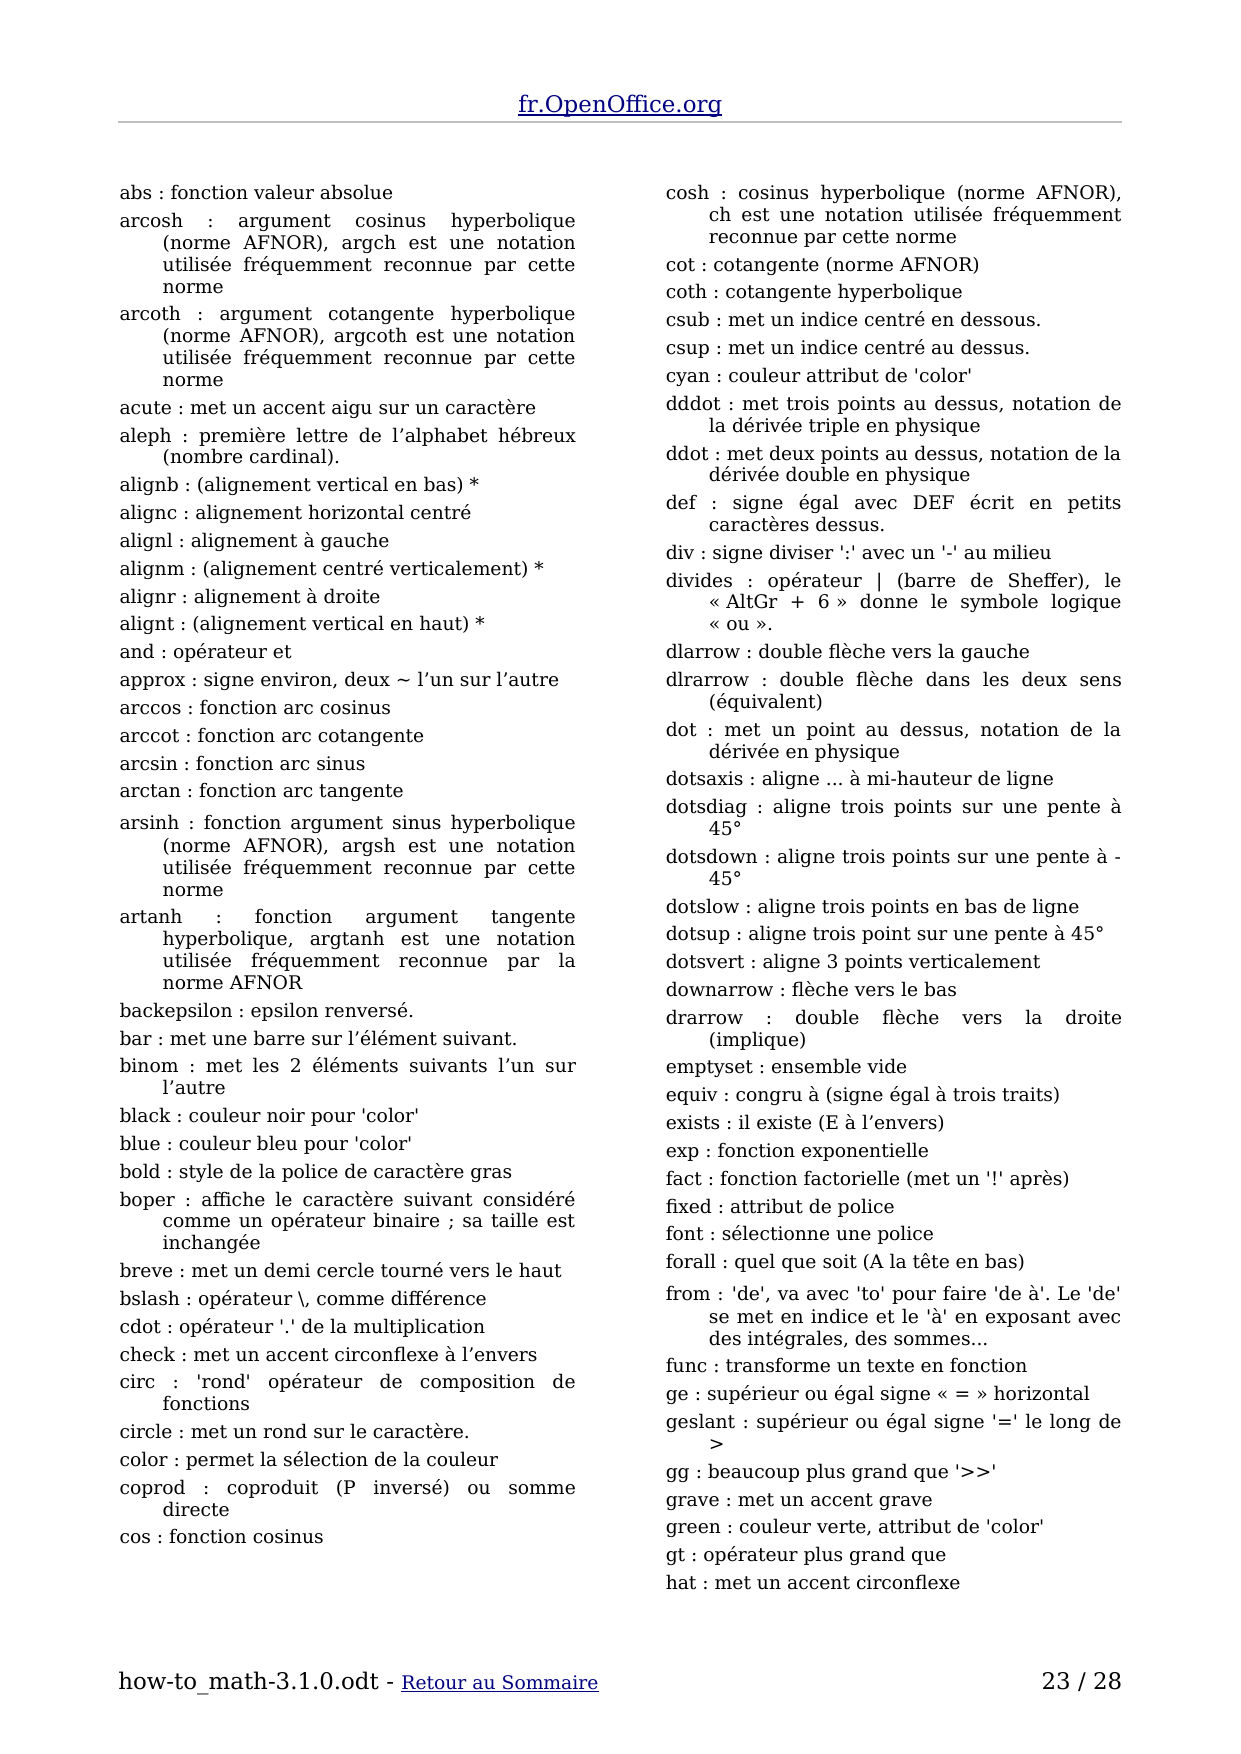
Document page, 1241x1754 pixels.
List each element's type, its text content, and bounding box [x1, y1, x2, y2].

list forall : quel que soit (A la tête en bas) [666, 1251, 1122, 1273]
list circ : 'rond' opérateur de composition de fonctions [119, 1371, 576, 1415]
list dot : met un point au dessus, notation de la dérivée en physique [666, 719, 1122, 762]
list exp : fonction exponentielle [666, 1140, 1122, 1162]
list approx : signe environ, deux ~ l’un sur l’autre [119, 669, 576, 691]
list color : permet la sélection de la couleur [119, 1449, 576, 1471]
list acute : met un accent aigu sur un caractère [119, 397, 576, 419]
list dddot : met trois points au dessus, notation de la dérivée triple en physique [666, 393, 1122, 437]
list backepsilon : epsilon renversé. [119, 1000, 576, 1022]
list dotslow : aligne trois points en bas de ligne [666, 896, 1122, 917]
list equiv : congru à (signe égal à trois traits) [666, 1084, 1122, 1106]
list geslant : supérieur ou égal signe '=' le long de > [666, 1411, 1122, 1455]
list breve : met un demi cercle tourné vers le haut [119, 1260, 576, 1282]
list ddot : met deux points au dessus, notation de la dérivée double en physique [666, 442, 1122, 486]
list cdot : opérateur '.' de la multiplication [119, 1316, 576, 1338]
list gg : beaucoup plus grand que '>>' [666, 1461, 1122, 1483]
list dlrarrow : double flèche dans les deux sens (équivalent) [666, 669, 1122, 713]
list drarrow : double flèche vers la droite (implique) [666, 1007, 1122, 1051]
list grave : met un accent grave [666, 1488, 1122, 1510]
list exists : il existe (E à l’envers) [666, 1112, 1122, 1134]
list arcosh : argument cosinus hyperbolique (norme AFNOR), argch est une notation utilisée fréquemment reconnue par cette norme [119, 210, 576, 297]
list dotsdiag : aligne trois points sur une pente à 45° [666, 796, 1122, 840]
list arcoth : argument cotangente hyperbolique (norme AFNOR), argcoth est une notation utilisée fréquemment reconnue par cette norme [119, 303, 576, 391]
list func : transforme un texte en fonction [666, 1355, 1122, 1377]
list abs : fonction valeur absolue [119, 182, 576, 204]
list csub : met un indice centré en dessous. [666, 309, 1122, 331]
list cos : fonction cosinus [119, 1526, 576, 1548]
list coth : cotangente hyperbolique [666, 282, 1122, 303]
list and : opérateur et [119, 641, 576, 663]
list arsinh : fonction argument sinus hyperbolique (norme AFNOR), argsh est une notation utilisée fréquemment reconnue par cette norme [119, 808, 576, 900]
list check : met un accent circonflexe à l’envers [119, 1343, 576, 1365]
list arccot : fonction arc cotangente [119, 725, 576, 747]
list dotsaxis : aligne ... à mi-hauteur de ligne [666, 768, 1122, 790]
list green : couleur verte, attribut de 'color' [666, 1516, 1122, 1538]
list csup : met un indice centré au dessus. [666, 337, 1122, 359]
list div : signe diviser ':' avec un '-' au milieu [666, 542, 1122, 564]
list bslash : opérateur \, comme différence [119, 1288, 576, 1310]
list fixed : attribut de police [666, 1196, 1122, 1217]
list artanh : fonction argument tangente hyperbolique, argtanh est une notation utilisée fréquemment reconnue par la norme AFNOR [119, 906, 576, 994]
list bar : met une barre sur l’élément suivant. [119, 1028, 576, 1049]
list alignt : (alignement vertical en haut) * [119, 613, 576, 635]
list arctan : fonction arc tangente [119, 780, 576, 802]
list ge : supérieur ou égal signe « = » horizontal [666, 1383, 1122, 1405]
list circle : met un rond sur le caractère. [119, 1421, 576, 1443]
list gt : opérateur plus grand que [666, 1544, 1122, 1566]
list def : signe égal avec DEF écrit en petits caractères dessus. [666, 492, 1122, 536]
list from : 'de', va avec 'to' pour faire 'de à'. Le 'de' se met en indice et le 'à' en exposant avec des intégrales, des sommes... [666, 1279, 1122, 1349]
list hat : met un accent circonflexe [666, 1572, 1122, 1594]
list alignc : alignement horizontal centré [119, 502, 576, 524]
list divides : opérateur | (barre de Sheffer), le « AltGr + 6 » donne le symbole logique « ou ». [666, 570, 1122, 635]
list cot : cotangente (norme AFNOR) [666, 254, 1122, 276]
list black : couleur noir pour 'color' [119, 1105, 576, 1127]
list cosh : cosinus hyperbolique (norme AFNOR), ch est une notation utilisée fréquemment reconnue par cette norme [666, 182, 1122, 248]
list font : sélectionne une police [666, 1223, 1122, 1245]
list coprod : coproduit (P inversé) ou somme directe [119, 1477, 576, 1520]
list alignr : alignement à droite [119, 586, 576, 607]
list alignb : (alignement vertical en bas) * [119, 474, 576, 496]
list dotsvert : aligne 3 points verticalement [666, 951, 1122, 973]
list dotsdown : aligne trois points sur une pente à -45° [666, 846, 1122, 890]
list emptyset : ensemble vide [666, 1057, 1122, 1078]
list boper : affiche le caractère suivant considéré comme un opérateur binaire ; sa taille est inchangée [119, 1188, 576, 1254]
list blue : couleur bleu pour 'color' [119, 1133, 576, 1155]
list dlarrow : double flèche vers la gauche [666, 641, 1122, 663]
list fact : fonction factorielle (met un '!' après) [666, 1168, 1122, 1190]
list binom : met les 2 éléments suivants l’un sur l’autre [119, 1055, 576, 1099]
list arcsin : fonction arc sinus [119, 752, 576, 774]
list aleph : première lettre de l’alphabet hébreux (nombre cardinal). [119, 425, 576, 468]
list cyan : couleur attribut de 'color' [666, 365, 1122, 387]
list alignl : alignement à gauche [119, 530, 576, 552]
list dotsup : aligne trois point sur une pente à 45° [666, 923, 1122, 945]
list arccos : fonction arc cosinus [119, 697, 576, 719]
list alignm : (alignement centré verticalement) * [119, 558, 576, 580]
list downarrow : flèche vers le bas [666, 979, 1122, 1001]
list bold : style de la police de caractère gras [119, 1161, 576, 1183]
